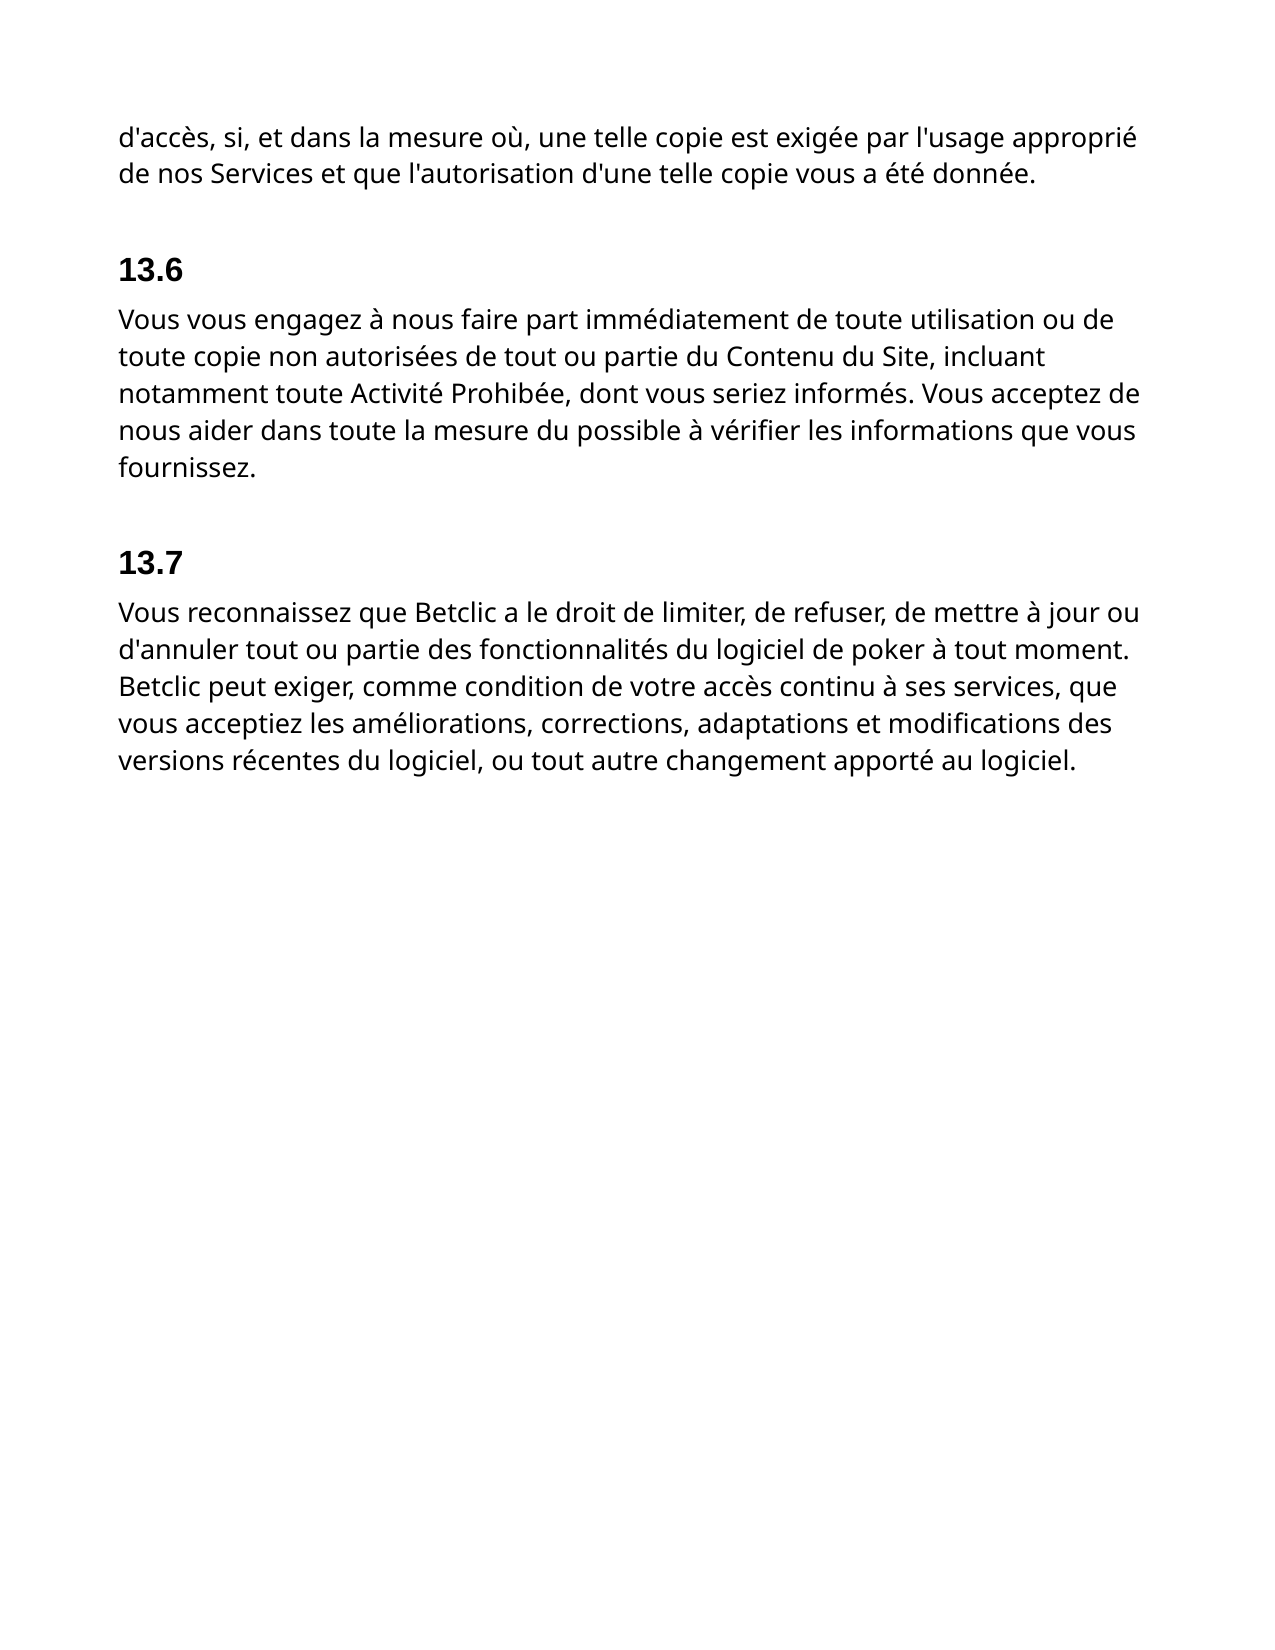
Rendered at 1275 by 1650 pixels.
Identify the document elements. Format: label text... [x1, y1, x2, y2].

subtitle 13.7 [118, 543, 1157, 581]
subtitle 13.6 [118, 249, 1157, 288]
text d'accès, si, et dans la mesure où, une telle copie est exigée par l'usage approprié de nos Services et que l'autorisation d'une telle copie vous a été donnée. [118, 118, 1157, 192]
text Vous reconnaissez que Betclic a le droit de limiter, de refuser, de mettre à jour ou d'annuler tout ou partie des fonctionnalités du logiciel de poker à tout moment. Betclic peut exiger, comme condition de votre accès continu à ses services, que vous acceptiez les améliorations, corrections, adaptations et modifications des versions récentes du logiciel, ou tout autre changement apporté au logiciel. [118, 594, 1157, 778]
text Vous vous engagez à nous faire part immédiatement de toute utilisation ou de toute copie non autorisées de tout ou partie du Contenu du Site, incluant notamment toute Activité Prohibée, dont vous seriez informés. Vous acceptez de nous aider dans toute la mesure du possible à vérifier les informations que vous fournissez. [118, 301, 1157, 485]
